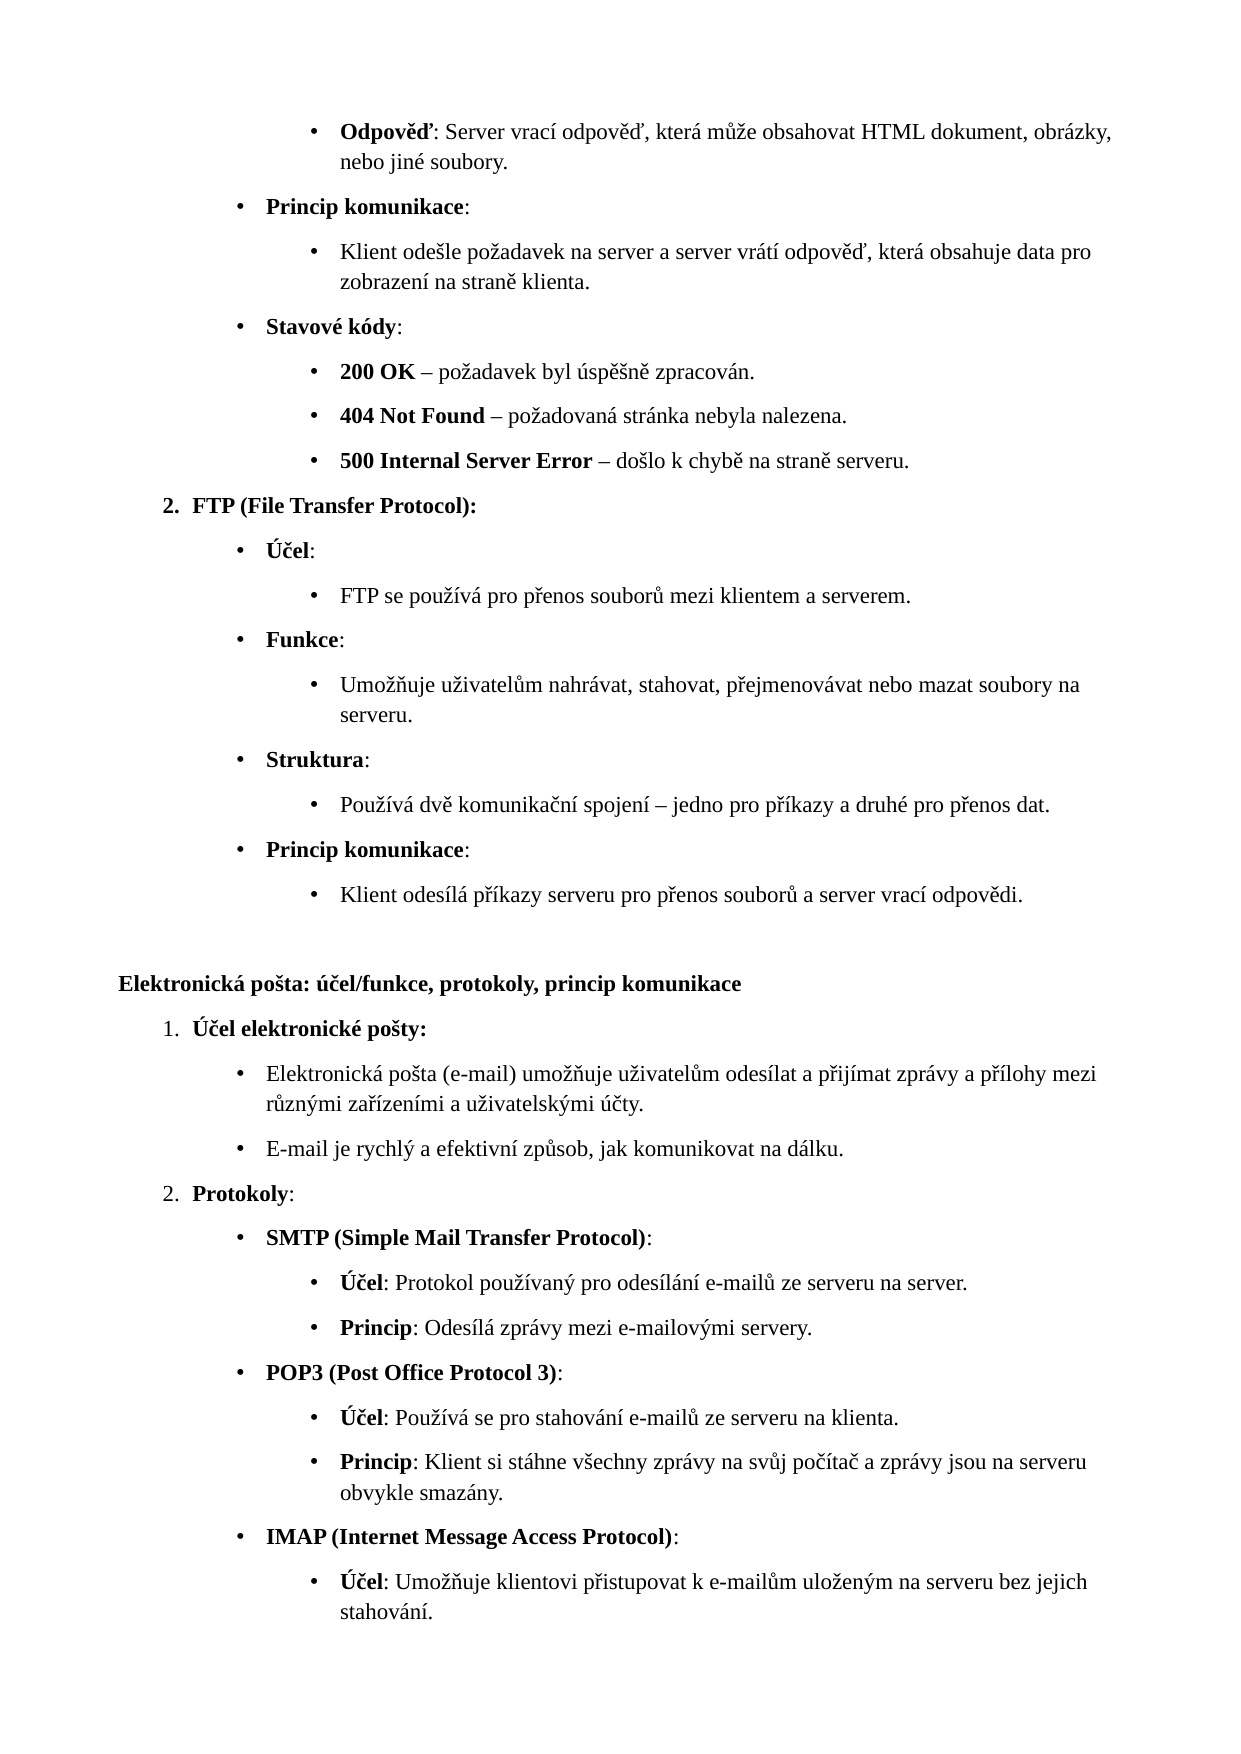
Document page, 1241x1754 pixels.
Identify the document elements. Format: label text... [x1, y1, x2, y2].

list FTP se používá pro přenos souborů mezi klientem a serverem. [310, 582, 1122, 608]
list Struktura: [236, 746, 1122, 773]
list Protokoly: [162, 1179, 1122, 1206]
list Umožňuje uživatelům nahrávat, stahovat, přejmenovávat nebo mazat soubory na serveru. [310, 671, 1122, 728]
list E-mail je rychlý a efektivní způsob, jak komunikovat na dálku. [236, 1135, 1122, 1161]
text Elektronická pošta: účel/funkce, protokoly, princip komunikace [118, 970, 1122, 997]
list Princip: Odesílá zprávy mezi e-mailovými servery. [310, 1314, 1122, 1340]
list Princip komunikace: [236, 836, 1122, 862]
list 404 Not Found – požadovaná stránka nebyla nalezena. [310, 402, 1122, 429]
list Účel: Používá se pro stahování e-mailů ze serveru na klienta. [310, 1403, 1122, 1430]
list Princip: Klient si stáhne všechny zprávy na svůj počítač a zprávy jsou na serveru obvykle smazány. [310, 1448, 1122, 1505]
list SMTP (Simple Mail Transfer Protocol): [236, 1224, 1122, 1251]
list Účel: Umožňuje klientovi přistupovat k e-mailům uloženým na serveru bez jejich stahování. [310, 1568, 1122, 1625]
list 500 Internal Server Error – došlo k chybě na straně serveru. [310, 447, 1122, 474]
list Účel: [236, 537, 1122, 563]
list POP3 (Post Office Protocol 3): [236, 1359, 1122, 1385]
list Odpověď: Server vrací odpověď, která může obsahovat HTML dokument, obrázky, nebo jiné soubory. [310, 118, 1122, 175]
list 200 OK – požadavek byl úspěšně zpracován. [310, 358, 1122, 384]
list Funkce: [236, 626, 1122, 653]
list Stavové kódy: [236, 313, 1122, 339]
list Účel: Protokol používaný pro odesílání e-mailů ze serveru na server. [310, 1269, 1122, 1296]
list Klient odešle požadavek na server a server vrátí odpověď, která obsahuje data pro zobrazení na straně klienta. [310, 238, 1122, 294]
list FTP (File Transfer Protocol): [162, 492, 1122, 518]
list Princip komunikace: [236, 193, 1122, 219]
list Účel elektronické pošty: [162, 1015, 1122, 1041]
list Klient odesílá příkazy serveru pro přenos souborů a server vrací odpovědi. [310, 881, 1122, 907]
list Elektronická pošta (e-mail) umožňuje uživatelům odesílat a přijímat zprávy a přílohy mezi různými zařízeními a uživatelskými účty. [236, 1060, 1122, 1116]
list IMAP (Internet Message Access Protocol): [236, 1523, 1122, 1550]
list Používá dvě komunikační spojení – jedno pro příkazy a druhé pro přenos dat. [310, 791, 1122, 817]
